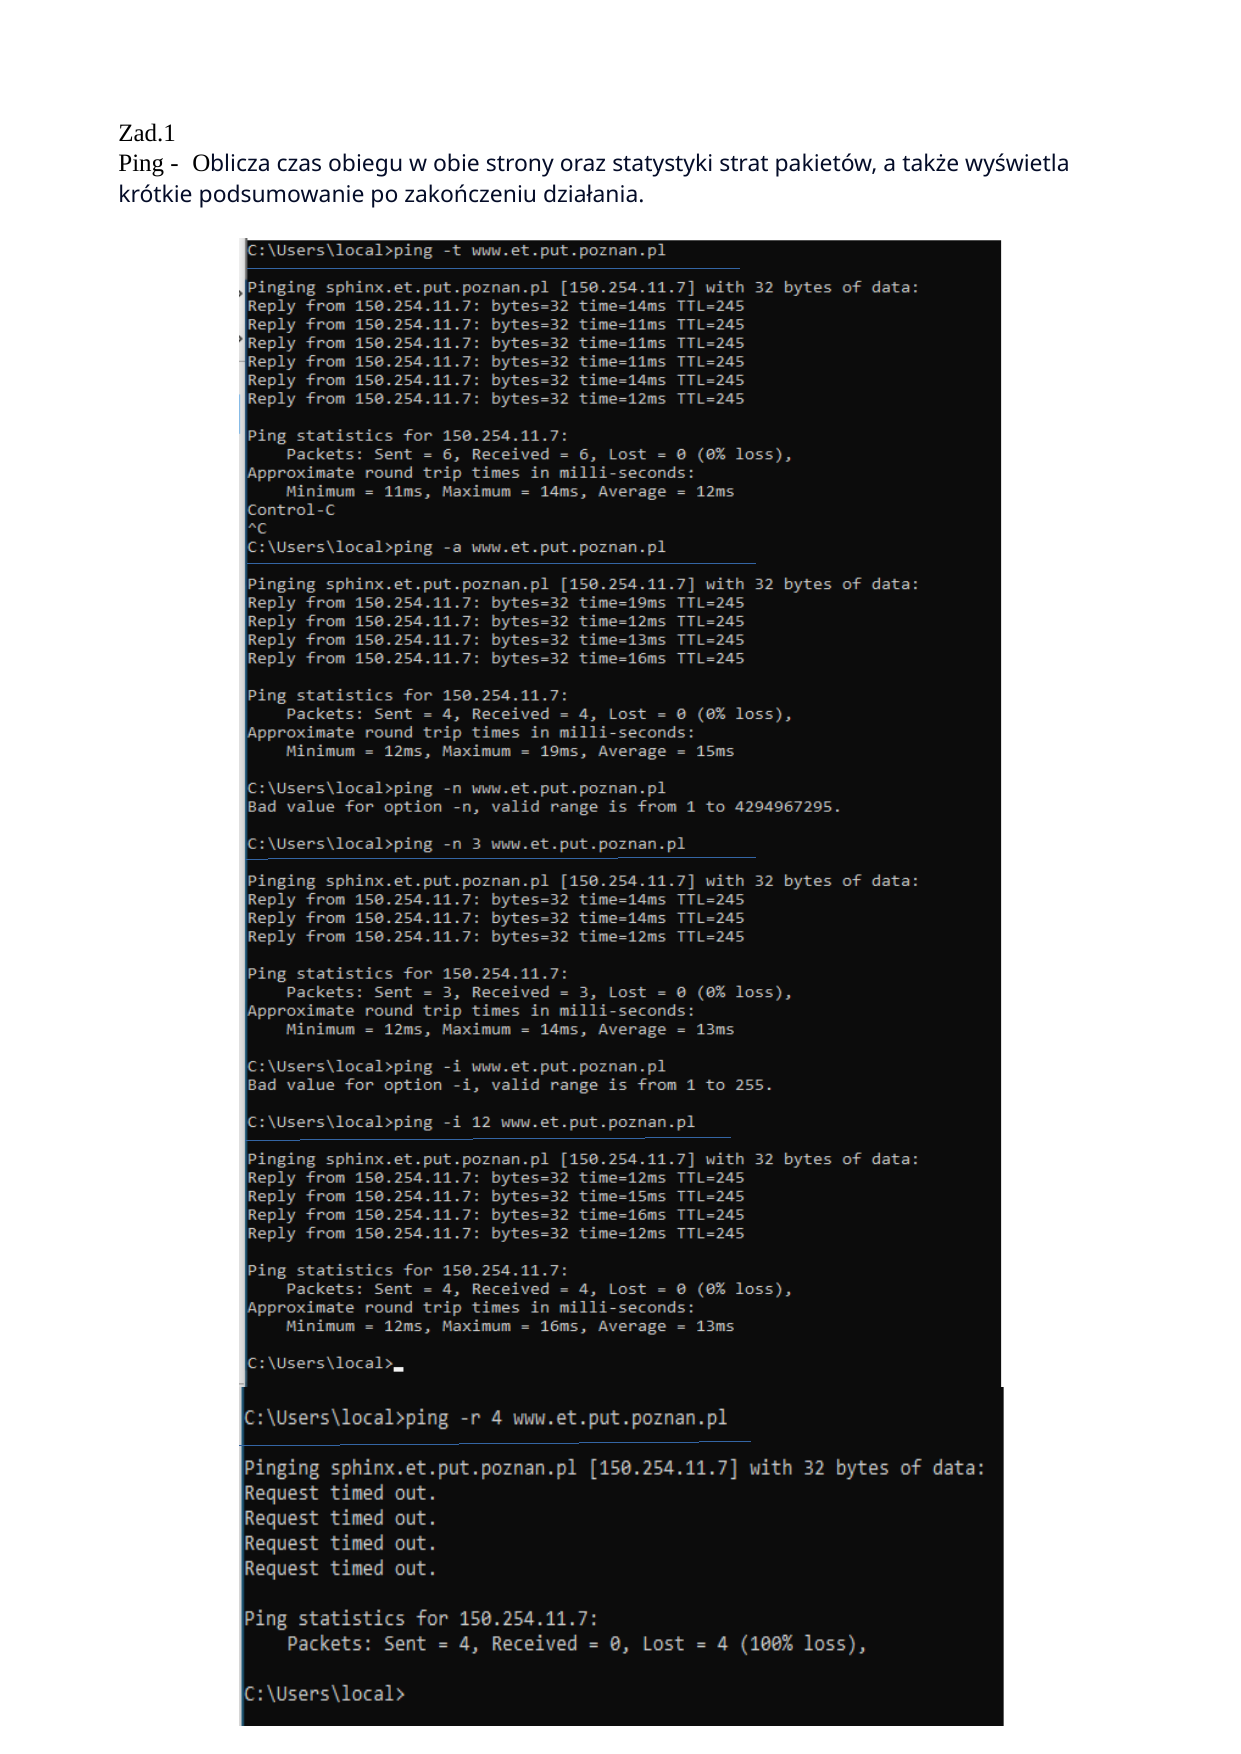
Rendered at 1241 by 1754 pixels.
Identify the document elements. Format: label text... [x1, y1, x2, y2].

picture [239, 238, 1004, 1726]
text Zad.1 [118, 118, 1122, 147]
text Ping - Oblicza czas obiegu w obie strony oraz statystyki strat pakietów, a także wyświetla krótkie podsumowanie po zakończeniu działania. [118, 147, 1122, 209]
